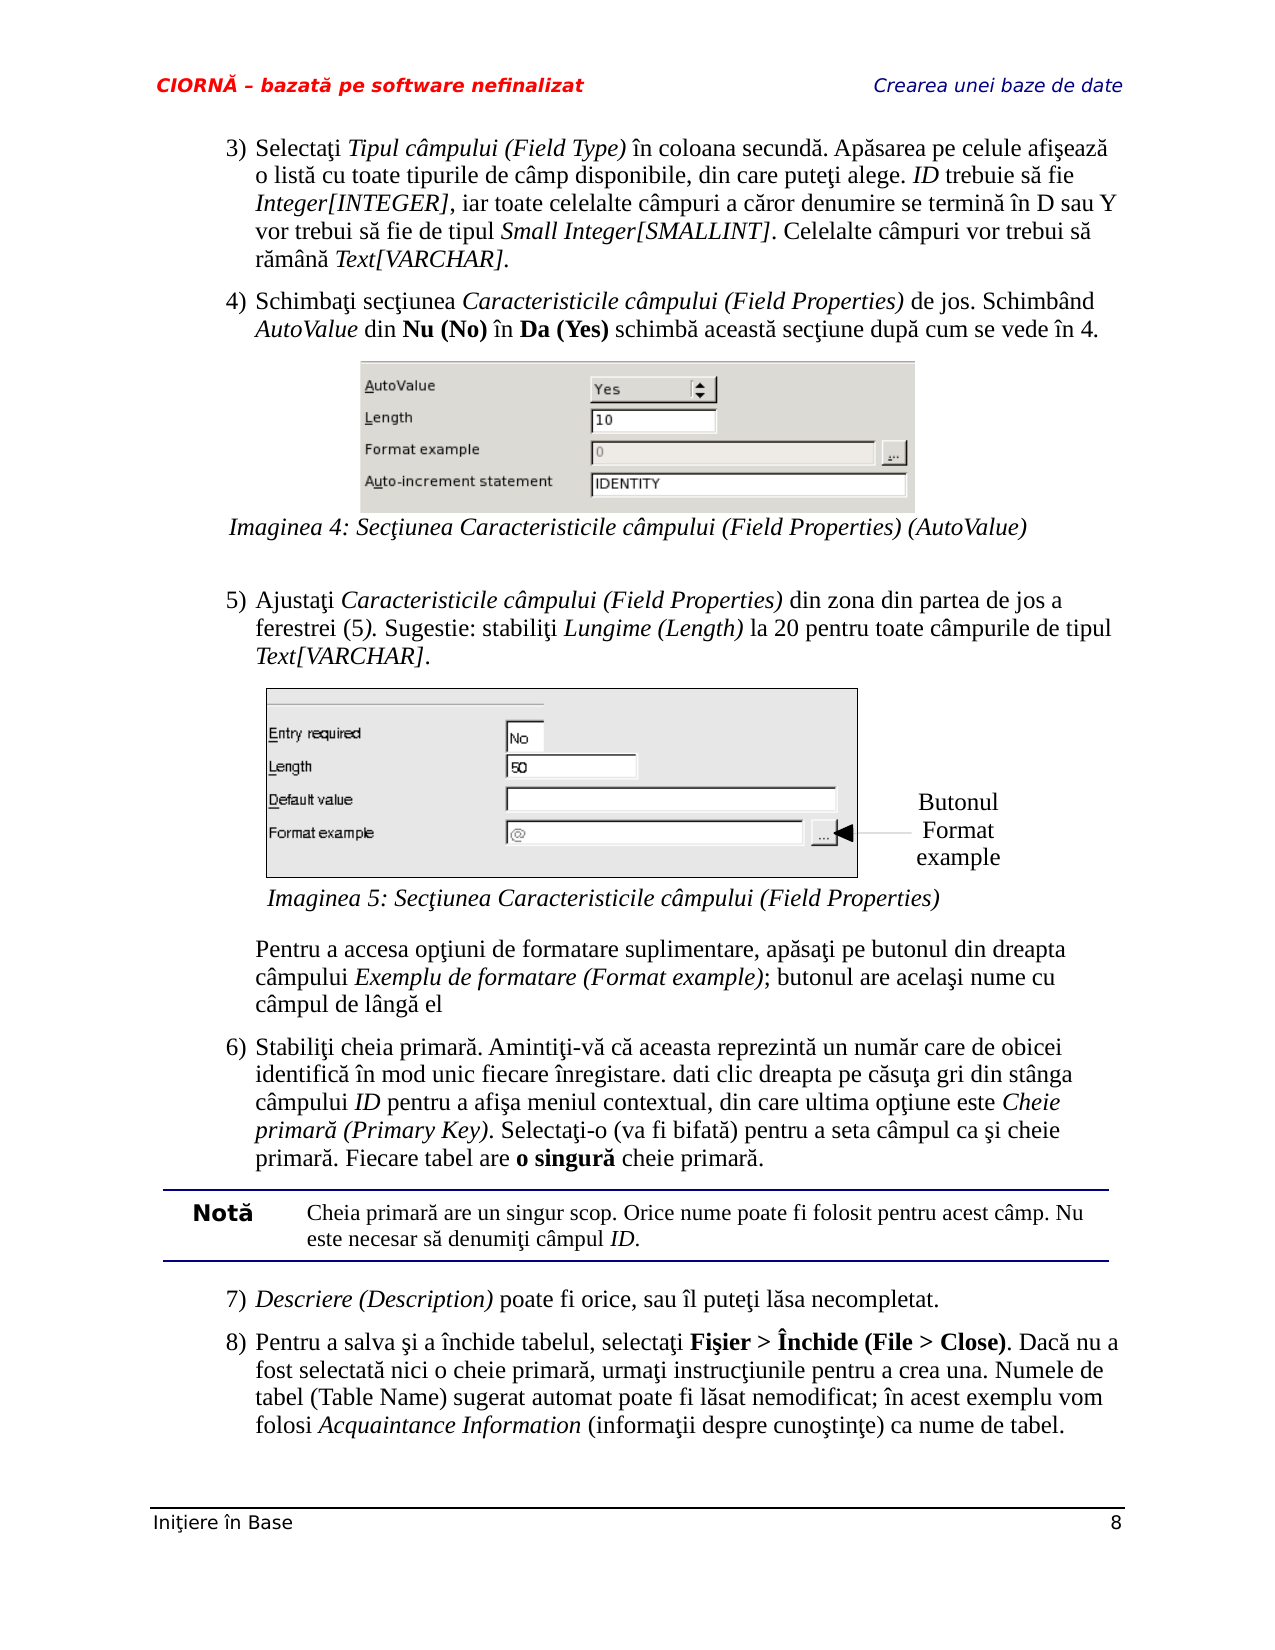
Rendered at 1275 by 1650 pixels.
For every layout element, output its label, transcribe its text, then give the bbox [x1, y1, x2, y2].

list Descriere (Description) poate fi orice, sau îl puteţi lăsa necompletat. [226, 1286, 1125, 1313]
picture [267, 689, 857, 877]
table_header Cheia primară are un singur scop. Orice nume poate fi folosit pentru acest câmp. Nu este necesar să denumiţi câmpul ID. [283, 1191, 1109, 1260]
list Ajustaţi Caracteristicile câmpului (Field Properties) din zona din partea de jos a ferestrei (Imaginea 5). Sugestie: stabiliţi Lungime (Length) la 20 pentru toate câmpurile de tipul Text[VARCHAR]. [226, 587, 1125, 670]
list Schimbaţi secţiunea Caracteristicile câmpului (Field Properties) de jos. Schimbând AutoValue din Nu (No) în Da (Yes) schimbă această secţiune după cum se vede în Imaginea 4. [226, 287, 1125, 343]
list Pentru a accesa opţiuni de formatare suplimentare, apăsaţi pe butonul din dreapta câmpului Exemplu de formatare (Format example); butonul are acelaşi nume cu câmpul de lângă el [226, 935, 1125, 1018]
table_header Notă [163, 1191, 283, 1260]
list Selectaţi Tipul câmpului (Field Type) în coloana secundă. Apăsarea pe celule afişează o listă cu toate tipurile de câmp disponibile, din care puteţi alege. ID trebuie să fie Integer[INTEGER], iar toate celelalte câmpuri a căror denumire se termină în D sau Y vor trebui să fie de tipul Small Integer[SMALLINT]. Celelalte câmpuri vor trebui să rămână Text[VARCHAR]. [226, 134, 1125, 272]
text Imaginea 5: Secţiunea Caracteristicile câmpului (Field Properties) [267, 884, 1008, 911]
list Stabiliţi cheia primară. Amintiţi-vă că aceasta reprezintă un număr care de obicei identifică în mod unic fiecare înregistare. dati clic dreapta pe căsuţa gri din stânga câmpului ID pentru a afişa meniul contextual, din care ultima opţiune este Cheie primară (Primary Key). Selectaţi-o (va fi bifată) pentru a seta câmpul ca şi cheie primară. Fiecare tabel are o singură cheie primară. [226, 1033, 1125, 1171]
picture [360, 361, 915, 513]
text Imaginea 4: Secţiunea Caracteristicile câmpului (Field Properties) (AutoValue) [228, 361, 1047, 541]
list Pentru a salva şi a închide tabelul, selectaţi Fişier > Închide (File > Close). Dacă nu a fost selectată nici o cheie primară, urmaţi instrucţiunile pentru a crea una. Numele de tabel (Table Name) sugerat automat poate fi lăsat nemodificat; în acest exemplu vom folosi Acquaintance Information (informaţii despre cunoştinţe) ca nume de tabel. [226, 1328, 1125, 1439]
